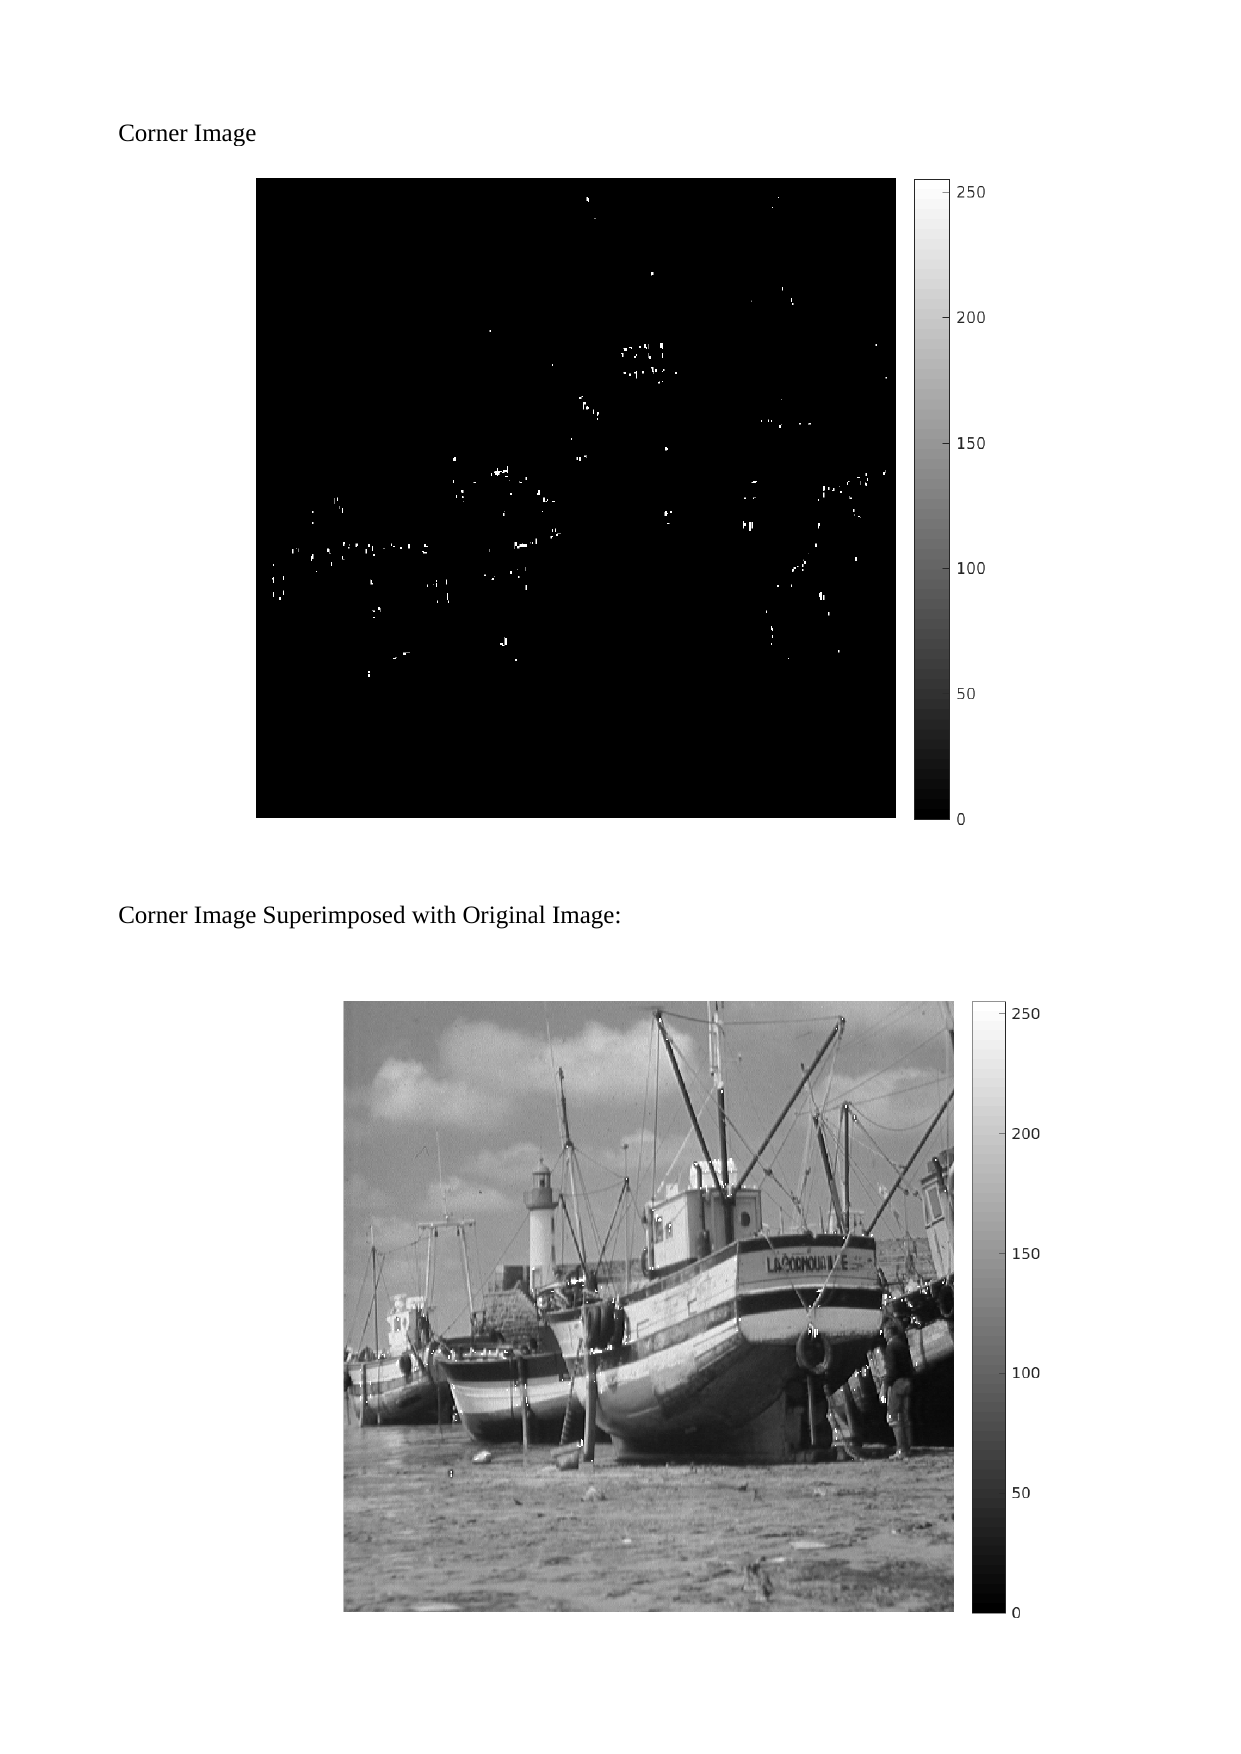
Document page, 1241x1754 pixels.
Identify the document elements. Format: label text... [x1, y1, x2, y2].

text Corner Image [118, 118, 1122, 146]
picture [212, 970, 1171, 1690]
text Corner Image Superimposed with Original Image: [118, 900, 1122, 928]
picture [118, 146, 1123, 900]
